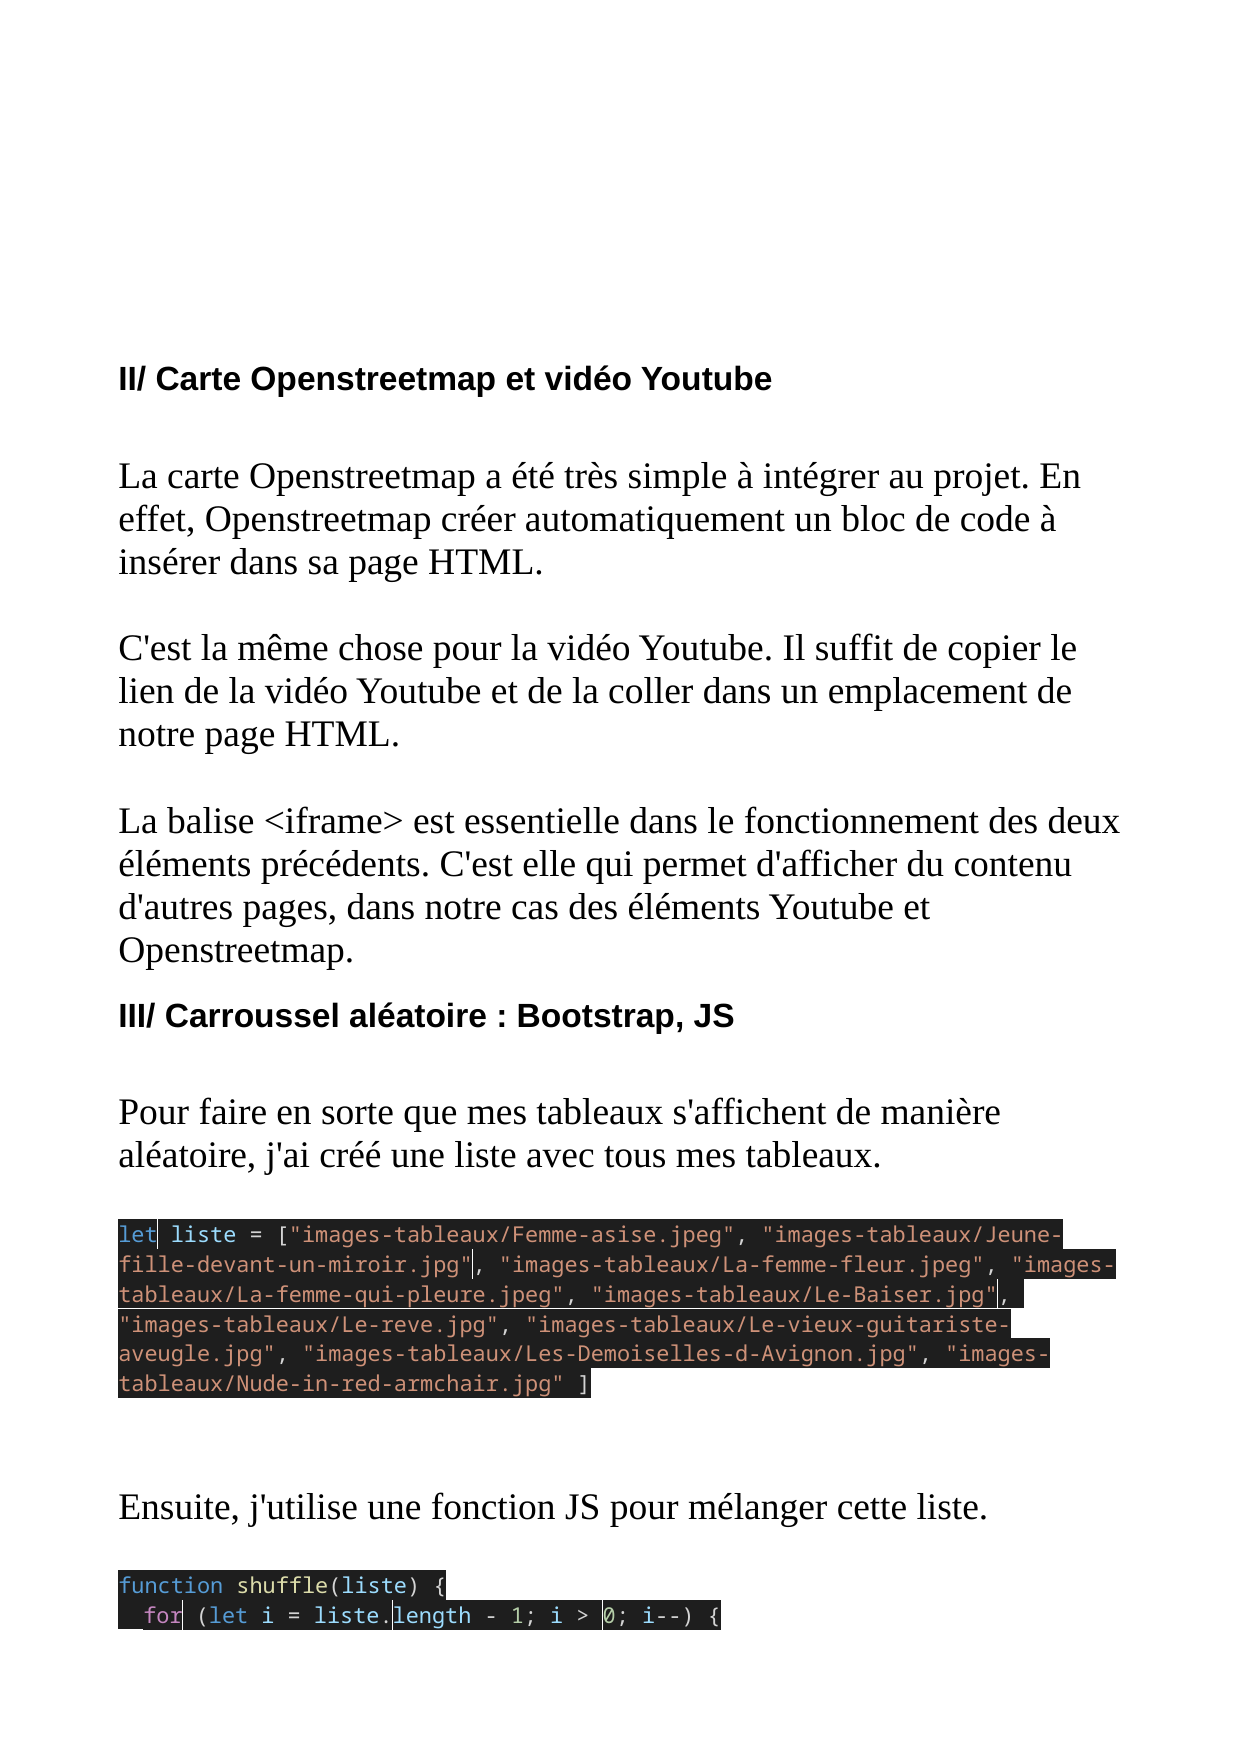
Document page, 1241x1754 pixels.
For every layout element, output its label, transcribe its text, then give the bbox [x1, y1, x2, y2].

text for (let i = liste.length - 1; i > 0; i--) { [118, 1600, 1122, 1630]
text La carte Openstreetmap a été très simple à intégrer au projet. En effet, Openstreetmap créer automatiquement un bloc de code à insérer dans sa page HTML. [118, 453, 1122, 582]
text La balise <iframe> est essentielle dans le fonctionnement des deux éléments précédents. C'est elle qui permet d'afficher du contenu d'autres pages, dans notre cas des éléments Youtube et Openstreetmap. [118, 798, 1122, 971]
text Pour faire en sorte que mes tableaux s'affichent de manière aléatoire, j'ai créé une liste avec tous mes tableaux. [118, 1090, 1122, 1176]
subtitle II/ Carte Openstreetmap et vidéo Youtube [118, 359, 1122, 397]
subtitle III/ Carroussel aléatoire : Bootstrap, JS [118, 996, 1122, 1034]
text function shuffle(liste) { [118, 1570, 1122, 1600]
text C'est la même chose pour la vidéo Youtube. Il suffit de copier le lien de la vidéo Youtube et de la coller dans un emplacement de notre page HTML. [118, 626, 1122, 755]
text let liste = ["images-tableaux/Femme-asise.jpeg", "images-tableaux/Jeune-fille-devant-un-miroir.jpg", "images-tableaux/La-femme-fleur.jpeg", "images-tableaux/La-femme-qui-pleure.jpeg", "images-tableaux/Le-Baiser.jpg", "images-tableaux/Le-reve.jpg", "images-tableaux/Le-vieux-guitariste-aveugle.jpg", "images-tableaux/Les-Demoiselles-d-Avignon.jpg", "images-tableaux/Nude-in-red-armchair.jpg" ] [118, 1219, 1122, 1398]
text Ensuite, j'utilise une fonction JS pour mélanger cette liste. [118, 1484, 1122, 1527]
